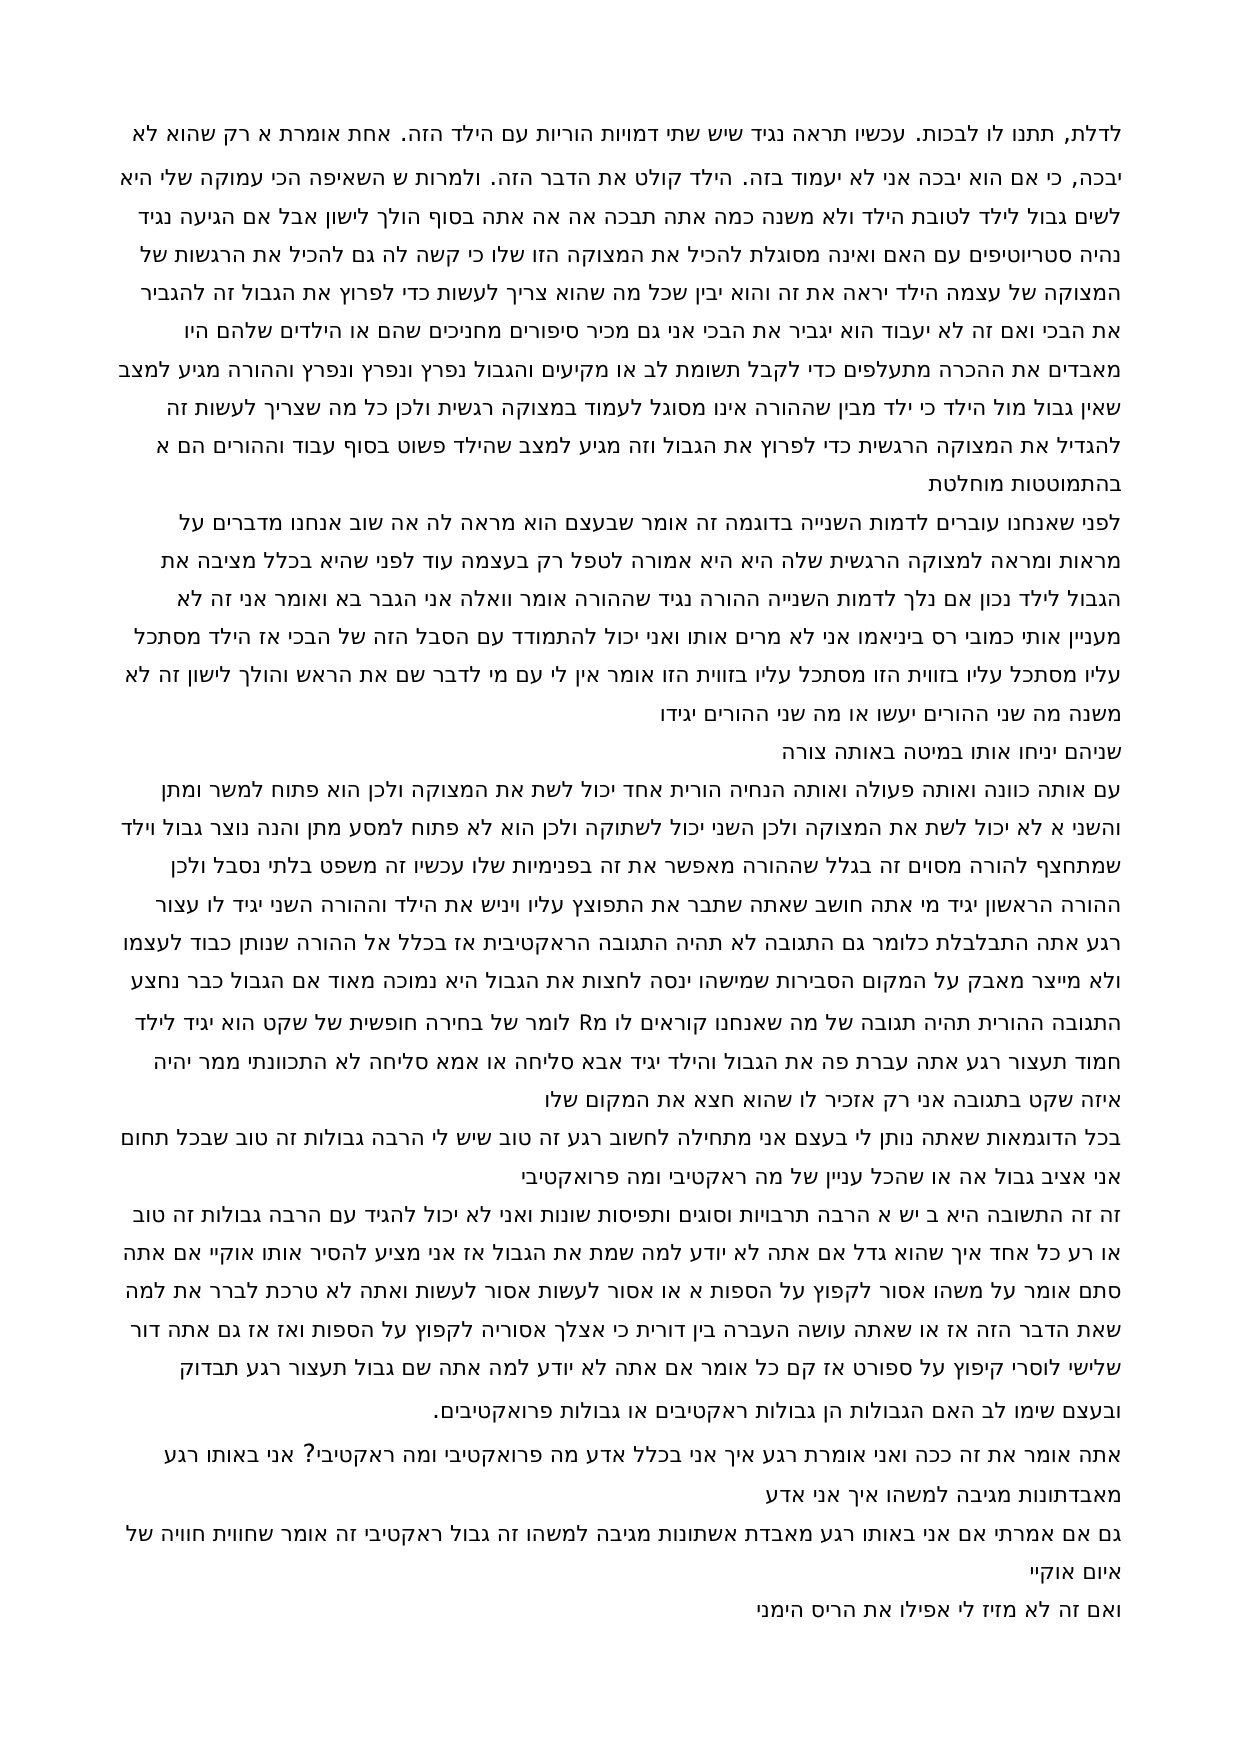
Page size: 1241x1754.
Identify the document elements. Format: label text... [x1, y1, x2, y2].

text לפני שאנחנו עוברים לדמות השנייה בדוגמה זה אומר שבעצם הוא מראה לה אה שוב אנחנו מדברים על מראות ומראה למצוקה הרגשית שלה היא היא אמורה לטפל רק בעצמה עוד לפני שהיא בכלל מציבה את הגבול לילד נכון אם נלך לדמות השנייה ההורה נגיד שההורה אומר וואלה אני הגבר בא ואומר אני זה לא מעניין אותי כמובי רס ביניאמו אני לא מרים אותו ואני יכול להתמודד עם הסבל הזה של הבכי אז הילד מסתכל עליו מסתכל עליו בזווית הזו מסתכל עליו בזווית הזו אומר אין לי עם מי לדבר שם את הראש והולך לישון זה לא משנה מה שני ההורים יעשו או מה שני ההורים יגידו [118, 509, 1122, 726]
text אתה אומר את זה ככה ואני אומרת רגע איך אני בכלל אדע מה פרואקטיבי ומה ראקטיבי? אני באותו רגע [118, 1439, 1122, 1468]
text נכון ואני יכול לשאול את הבוס שלי אני רוצה לדרוק בכמה אני ניתן להלוטס השכר שלי והתשובה תהיה גג 5% אם אנחנו מתחילים להבין את זה שהעולם מגיב למערכת היחסים הפנימית שלנו כלומר פעם אחת אני מטיל ספק האם מגיע לי והאם העולם יכול לתת לי והעולם עונה לי בספק הזה כלומר אני בורא את מערכת יחסים החיצונית על פי מערכת היחסים הפנימית ובפעם השנייה אני יודע שמגיע לי אני רק שואל את עצמי כמה אז גם פה עובר הגבול של השכר שלי למה זה קשור לגבול כי זה קשור לכמה אני סוה רצון מהמערכת היחסים שיש לי מהעולם. אוקיי? אה, ילד שאני מנסה להשכיב אותו לישון או אנחנו הולכים ליועצת שינה, נכון? יש מקצוע כזה של יועצת שינה, הילד לא נרדם והיא נותנת לנו טיפים והיא אומרת טוב, תשכיבו אותו, הוא יבכה, תחכו מחוץ לדלת, תתנו לו לבכות. עכשיו תראה נגיד שיש שתי דמויות הוריות עם הילד הזה. אחת אומרת א רק שהוא לא יבכה, כי אם הוא יבכה אני לא יעמוד בזה. הילד קולט את הדבר הזה. ולמרות ש השאיפה הכי עמוקה שלי היא לשים גבול לילד לטובת הילד ולא משנה כמה אתה תבכה אה אה אתה בסוף הולך לישון אבל אם הגיעה נגיד נהיה סטריוטיפים עם האם ואינה מסוגלת להכיל את המצוקה הזו שלו כי קשה לה גם להכיל את הרגשות של המצוקה של עצמה הילד יראה את זה והוא יבין שכל מה שהוא צריך לעשות כדי לפרוץ את הגבול זה להגביר את הבכי ואם זה לא יעבוד הוא יגביר את הבכי אני גם מכיר סיפורים מחניכים שהם או הילדים שלהם היו מאבדים את ההכרה מתעלפים כדי לקבל תשומת לב או מקיעים והגבול נפרץ ונפרץ ונפרץ וההורה מגיע למצב שאין גבול מול הילד כי ילד מבין שההורה אינו מסוגל לעמוד במצוקה רגשית ולכן כל מה שצריך לעשות זה להגדיל את המצוקה הרגשית כדי לפרוץ את הגבול וזה מגיע למצב שהילד פשוט בסוף עבוד וההורים הם א בהתמוטטות מוחלטת [118, 118, 1122, 497]
text גם אם אמרתי אם אני באותו רגע מאבדת אשתונות מגיבה למשהו זה גבול ראקטיבי זה אומר שחווית חוויה של איום אוקיי [118, 1521, 1122, 1584]
text מאבדתונות מגיבה למשהו איך אני אדע [118, 1482, 1122, 1508]
text זה זה התשובה היא ב יש א הרבה תרבויות וסוגים ותפיסות שונות ואני לא יכול להגיד עם הרבה גבולות זה טוב או רע כל אחד איך שהוא גדל אם אתה לא יודע למה שמת את הגבול אז אני מציע להסיר אותו אוקיי אם אתה סתם אומר על משהו אסור לקפוץ על הספות א או אסור לעשות אסור לעשות ואתה לא טרכת לברר את למה שאת הדבר הזה אז או שאתה עושה העברה בין דורית כי אצלך אסוריה לקפוץ על הספות ואז אז גם אתה דור שלישי לוסרי קיפוץ על ספורט אז קם כל אומר אם אתה לא יודע למה אתה שם גבול תעצור רגע תבדוק ובעצם שימו לב האם הגבולות הן גבולות ראקטיבים או גבולות פרואקטיבים. [118, 1202, 1122, 1424]
text ואם זה לא מזיז לי אפילו את הריס הימני [118, 1597, 1122, 1623]
text עם אותה כוונה ואותה פעולה ואותה הנחיה הורית אחד יכול לשת את המצוקה ולכן הוא פתוח למשר ומתן והשני א לא יכול לשת את המצוקה ולכן השני יכול לשתוקה ולכן הוא לא פתוח למסע מתן והנה נוצר גבול וילד שמתחצף להורה מסוים זה בגלל שההורה מאפשר את זה בפנימיות שלו עכשיו זה משפט בלתי נסבל ולכן ההורה הראשון יגיד מי אתה חושב שאתה שתבר את התפוצץ עליו ויניש את הילד וההורה השני יגיד לו עצור רגע אתה התבלבלת כלומר גם התגובה לא תהיה התגובה הראקטיבית אז בכלל אל ההורה שנותן כבוד לעצמו ולא מייצר מאבק על המקום הסבירות שמישהו ינסה לחצות את הגבול היא נמוכה מאוד אם הגבול כבר נחצע התגובה ההורית תהיה תגובה של מה שאנחנו קוראים לו מR לומר של בחירה חופשית של שקט הוא יגיד לילד חמוד תעצור רגע אתה עברת פה את הגבול והילד יגיד אבא סליחה או אמא סליחה לא התכוונתי ממר יהיה איזה שקט בתגובה אני רק אזכיר לו שהוא חצא את המקום שלו [118, 777, 1122, 1113]
text שניהם יניחו אותו במיטה באותה צורה [118, 739, 1122, 764]
text בכל הדוגמאות שאתה נותן לי בעצם אני מתחילה לחשוב רגע זה טוב שיש לי הרבה גבולות זה טוב שבכל תחום אני אציב גבול אה או שהכל עניין של מה ראקטיבי ומה פרואקטיבי [118, 1126, 1122, 1189]
